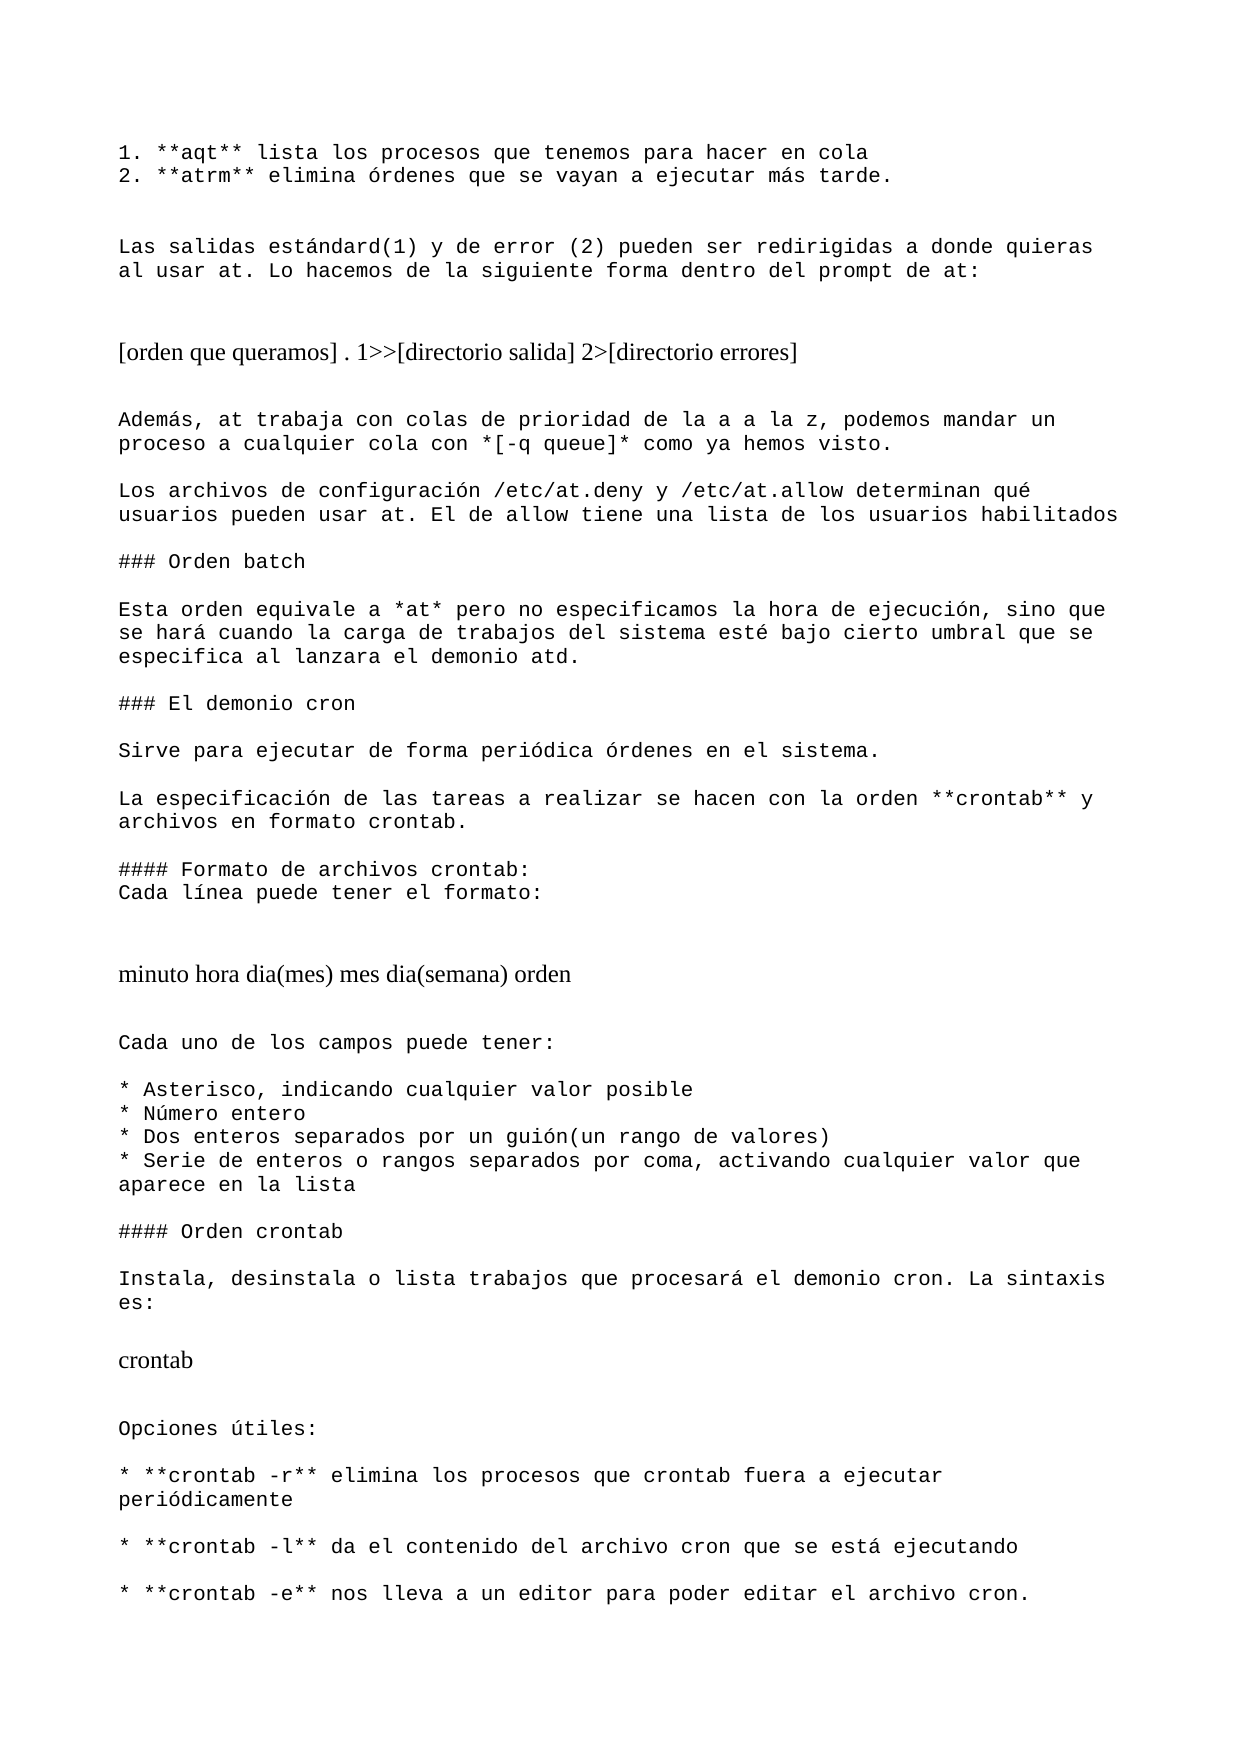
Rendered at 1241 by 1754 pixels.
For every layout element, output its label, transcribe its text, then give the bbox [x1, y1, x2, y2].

text Además, at trabaja con colas de prioridad de la a a la z, podemos mandar un proceso a cualquier cola con *[-q queue]* como ya hemos visto. [118, 409, 1122, 457]
text La especificación de las tareas a realizar se hacen con la orden **crontab** y archivos en formato crontab. [118, 788, 1122, 835]
text #### Formato de archivos crontab: [118, 859, 1122, 882]
text Esta orden equivale a *at* pero no especificamos la hora de ejecución, sino que se hará cuando la carga de trabajos del sistema esté bajo cierto umbral que se especifica al lanzara el demonio atd. [118, 599, 1122, 669]
text Las salidas estándard(1) y de error (2) pueden ser redirigidas a donde quieras al usar at. Lo hacemos de la siguiente forma dentro del prompt de at: [118, 236, 1122, 284]
text * **crontab -l** da el contenido del archivo cron que se está ejecutando [118, 1536, 1122, 1560]
text Cada uno de los campos puede tener: [118, 1032, 1122, 1056]
text crontab [118, 1345, 1122, 1374]
text ### Orden batch [118, 551, 1122, 575]
text * Dos enteros separados por un guión(un rango de valores) [118, 1126, 1122, 1150]
text * **crontab -r** elimina los procesos que crontab fuera a ejecutar periódicamente [118, 1465, 1122, 1512]
text Sirve para ejecutar de forma periódica órdenes en el sistema. [118, 741, 1122, 764]
text minuto hora dia(mes) mes dia(semana) orden [118, 959, 1122, 988]
text * Número entero [118, 1103, 1122, 1126]
text 2. **atrm** elimina órdenes que se vayan a ejecutar más tarde. [118, 165, 1122, 189]
text * Serie de enteros o rangos separados por coma, activando cualquier valor que aparece en la lista [118, 1150, 1122, 1197]
text #### Orden crontab [118, 1221, 1122, 1245]
text Instala, desinstala o lista trabajos que procesará el demonio cron. La sintaxis es: [118, 1268, 1122, 1316]
text [orden que queramos] . 1>>[directorio salida] 2>[directorio errores] [118, 337, 1122, 366]
text * **crontab -e** nos lleva a un editor para poder editar el archivo cron. [118, 1583, 1122, 1607]
text Opciones útiles: [118, 1418, 1122, 1441]
text Los archivos de configuración /etc/at.deny y /etc/at.allow determinan qué usuarios pueden usar at. El de allow tiene una lista de los usuarios habilitados [118, 480, 1122, 528]
text ### El demonio cron [118, 693, 1122, 717]
text 1. **aqt** lista los procesos que tenemos para hacer en cola [118, 142, 1122, 165]
text * Asterisco, indicando cualquier valor posible [118, 1079, 1122, 1103]
text Cada línea puede tener el formato: [118, 882, 1122, 906]
